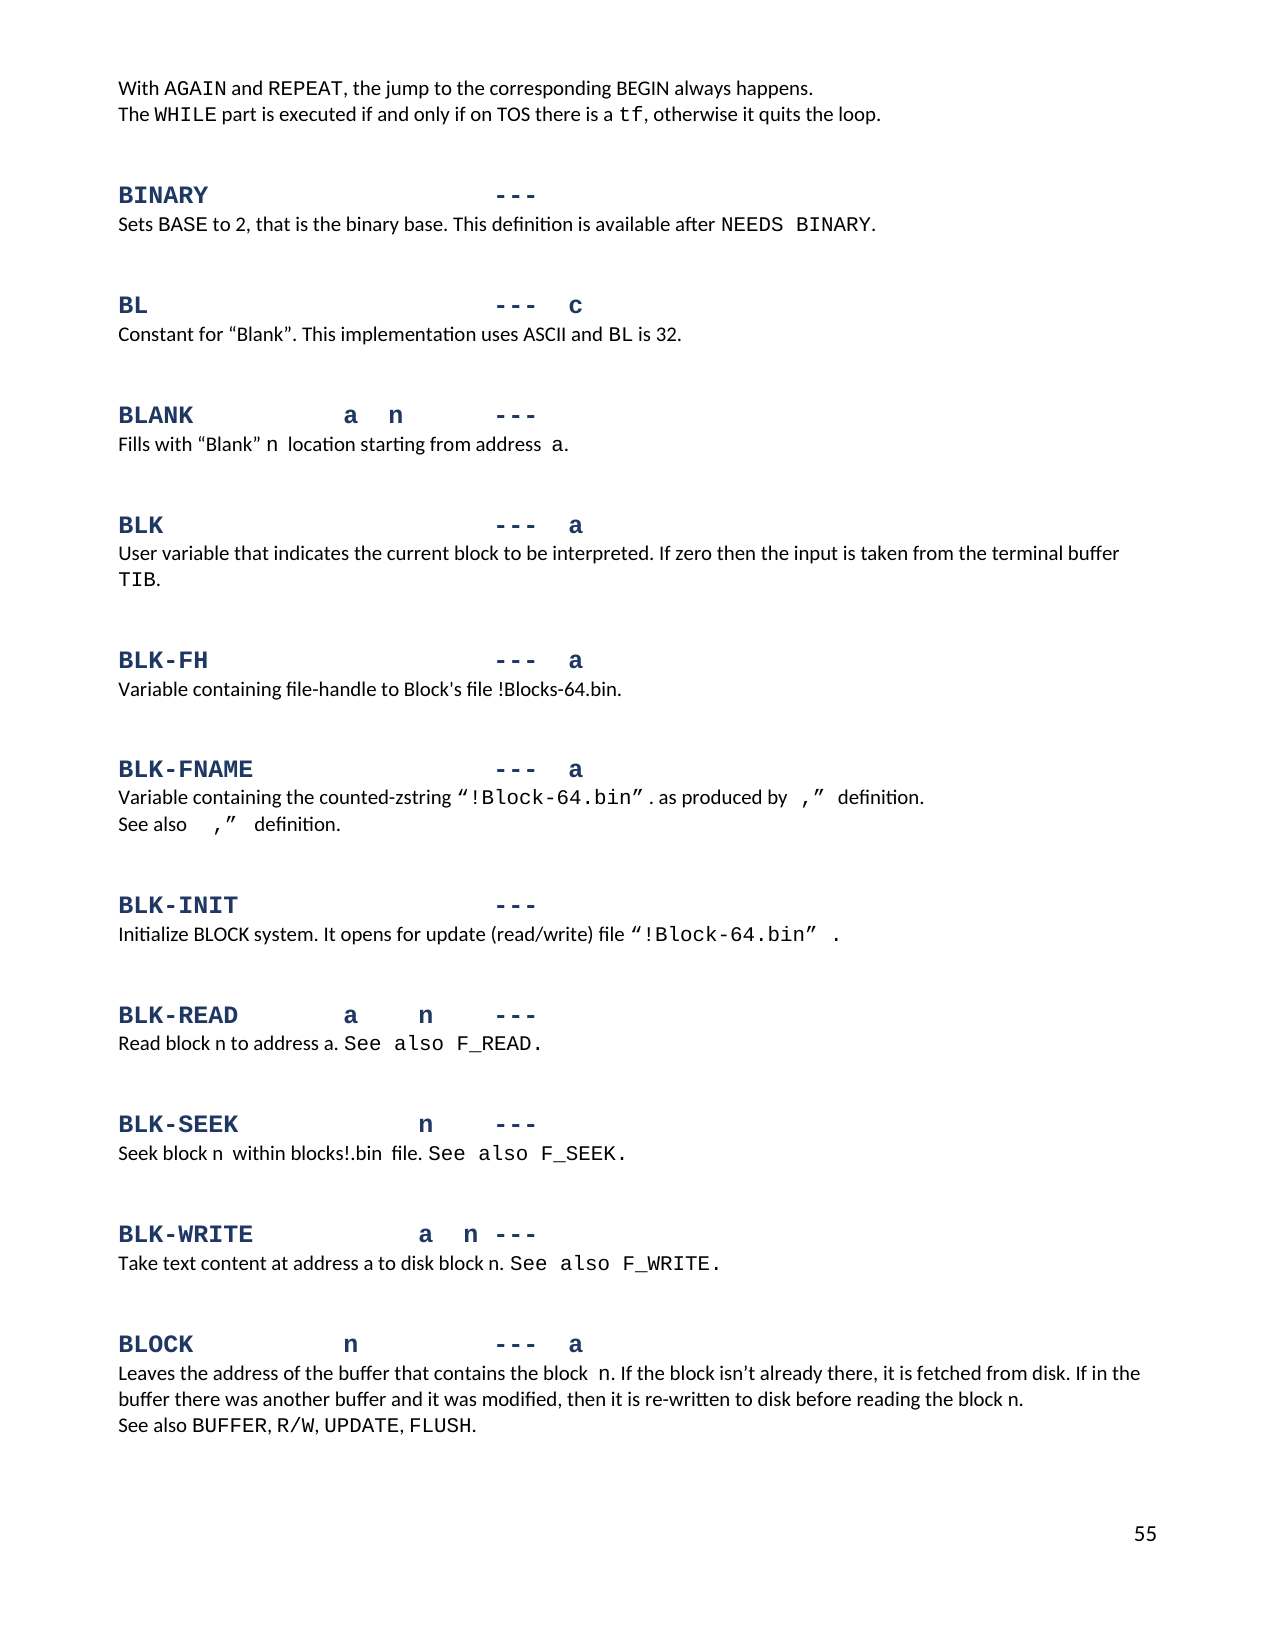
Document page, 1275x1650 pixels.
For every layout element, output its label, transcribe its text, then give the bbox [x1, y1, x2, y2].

text Variable containing file-handle to Block's file !Blocks-64.bin. [118, 676, 1157, 701]
subtitle BLK-READ a n --- [118, 1002, 1157, 1031]
text Initialize BLOCK system. It opens for update (read/write) file “!Block-64.bin” . [118, 921, 1157, 947]
text See also BUFFER, R/W, UPDATE, FLUSH. [118, 1412, 1157, 1438]
subtitle BLK-INIT --- [118, 892, 1157, 921]
subtitle BLK-FH --- a [118, 647, 1157, 676]
text See also ,” definition. [118, 811, 1157, 837]
subtitle BLK-FNAME --- a [118, 756, 1157, 784]
text The WHILE part is executed if and only if on TOS there is a tf, otherwise it quits the loop. [118, 101, 1157, 128]
text Fills with “Blank” n location starting from address a. [118, 431, 1157, 457]
text With AGAIN and REPEAT, the jump to the corresponding BEGIN always happens. [118, 75, 1157, 101]
text Leaves the address of the buffer that contains the block n. If the block isn’t already there, it is fetched from disk. If in the buffer there was another buffer and it was modified, then it is re-written to disk before reading the block n. [118, 1360, 1157, 1412]
subtitle BINARY --- [118, 183, 1157, 211]
text Sets BASE to 2, that is the binary base. This definition is available after NEEDS BINARY. [118, 211, 1157, 238]
subtitle BLK-WRITE a n --- [118, 1222, 1157, 1250]
subtitle BLK-SEEK n --- [118, 1112, 1157, 1140]
text User variable that indicates the current block to be interpreted. If zero then the input is taken from the terminal buffer TIB. [118, 541, 1157, 592]
text Take text content at address a to disk block n. See also F_WRITE. [118, 1250, 1157, 1277]
text Constant for “Blank”. This implementation uses ASCII and BL is 32. [118, 321, 1157, 347]
subtitle BLOCK n --- a [118, 1332, 1157, 1360]
subtitle BLK --- a [118, 512, 1157, 541]
text Seek block n within blocks!.bin file. See also F_SEEK. [118, 1140, 1157, 1167]
text Read block n to address a. See also F_READ. [118, 1031, 1157, 1057]
subtitle BL --- c [118, 293, 1157, 321]
text Variable containing the counted-zstring “!Block-64.bin” . as produced by ,” definition. [118, 784, 1157, 811]
subtitle BLANK a n --- [118, 402, 1157, 431]
